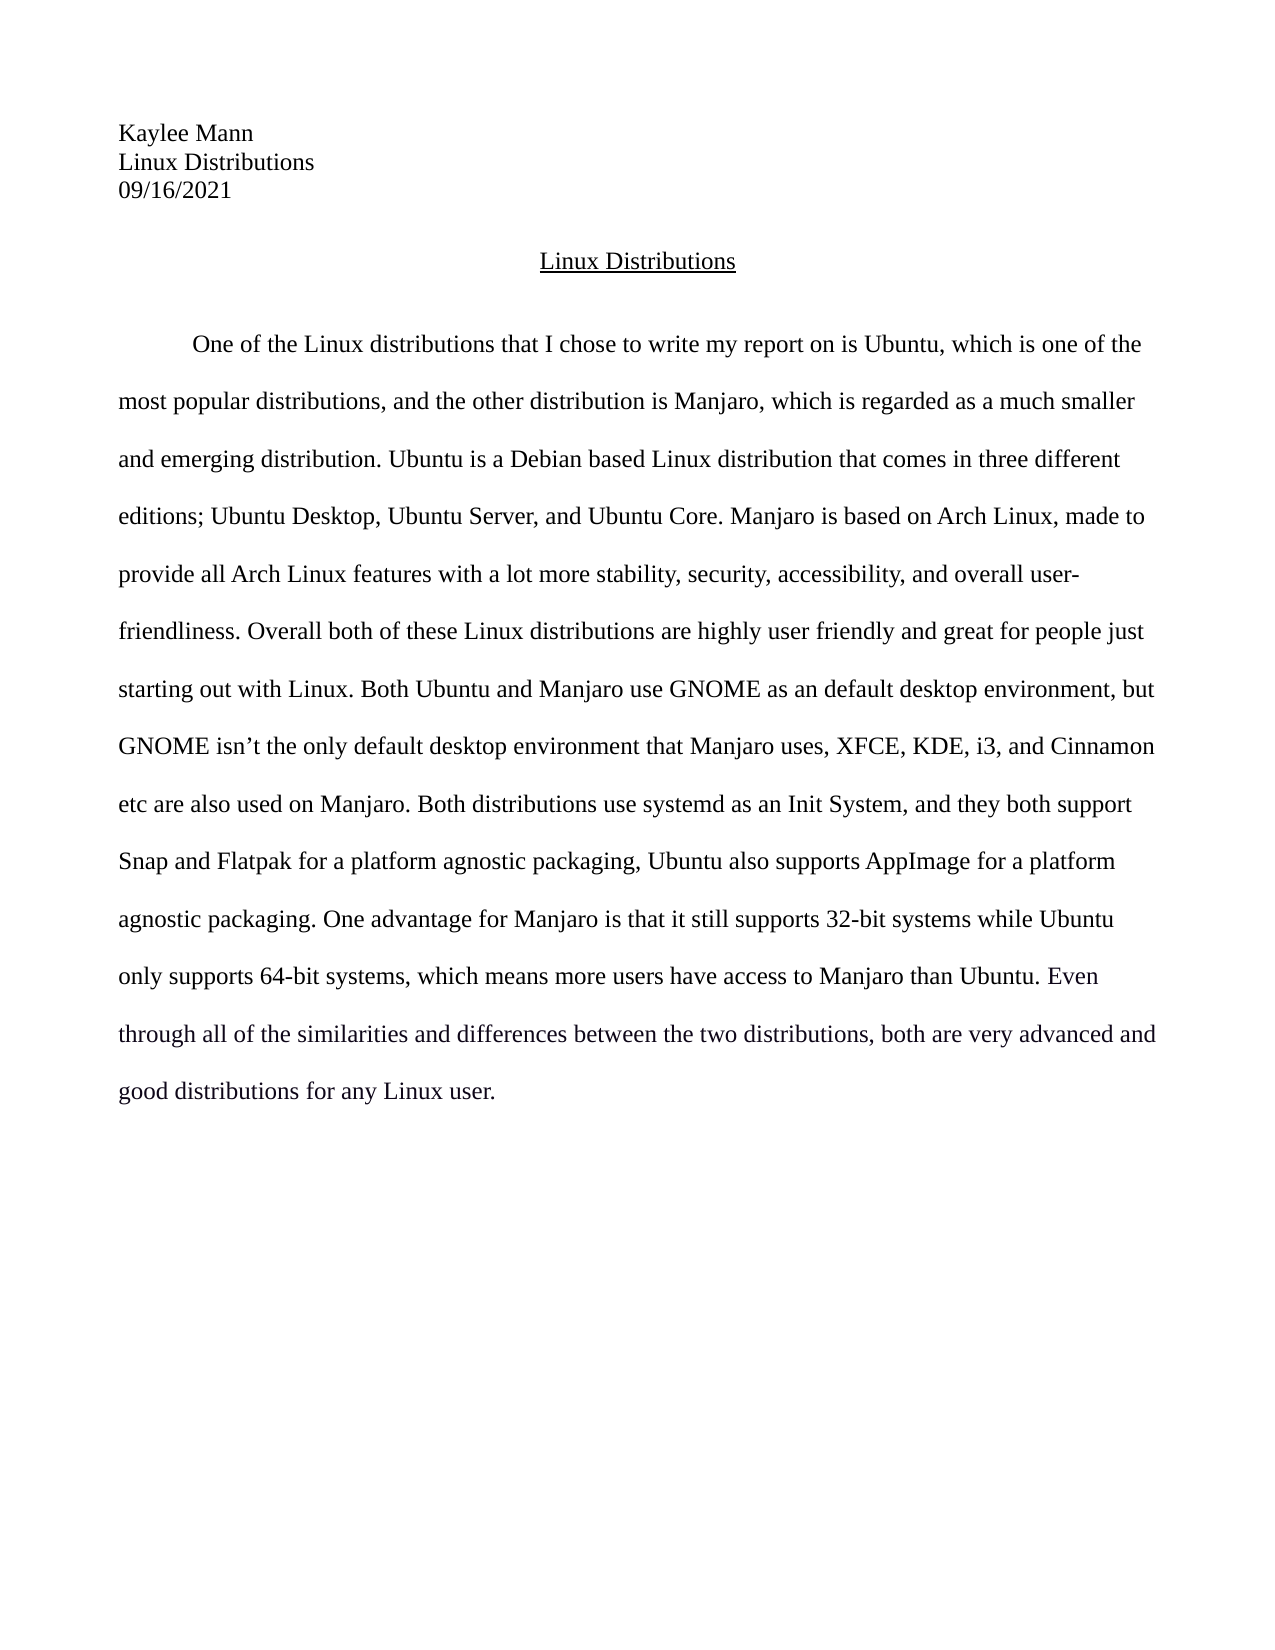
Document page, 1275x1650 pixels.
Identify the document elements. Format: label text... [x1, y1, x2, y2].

text One of the Linux distributions that I chose to write my report on is Ubuntu, which is one of the most popular distributions, and the other distribution is Manjaro, which is regarded as a much smaller and emerging distribution. Ubuntu is a Debian based Linux distribution that comes in three different editions; Ubuntu Desktop, Ubuntu Server, and Ubuntu Core. Manjaro is based on Arch Linux, made to provide all Arch Linux features with a lot more stability, security, accessibility, and overall user-friendliness. Overall both of these Linux distributions are highly user friendly and great for people just starting out with Linux. Both Ubuntu and Manjaro use GNOME as an default desktop environment, but GNOME isn’t the only default desktop environment that Manjaro uses, XFCE, KDE, i3, and Cinnamon etc are also used on Manjaro. Both distributions use systemd as an Init System, and they both support Snap and Flatpak for a platform agnostic packaging, Ubuntu also supports AppImage for a platform agnostic packaging. One advantage for Manjaro is that it still supports 32-bit systems while Ubuntu only supports 64-bit systems, which means more users have access to Manjaro than Ubuntu. Even through all of the similarities and differences between the two distributions, both are very advanced and good distributions for any Linux user. [118, 329, 1157, 1105]
subtitle Linux Distributions [118, 246, 1157, 275]
